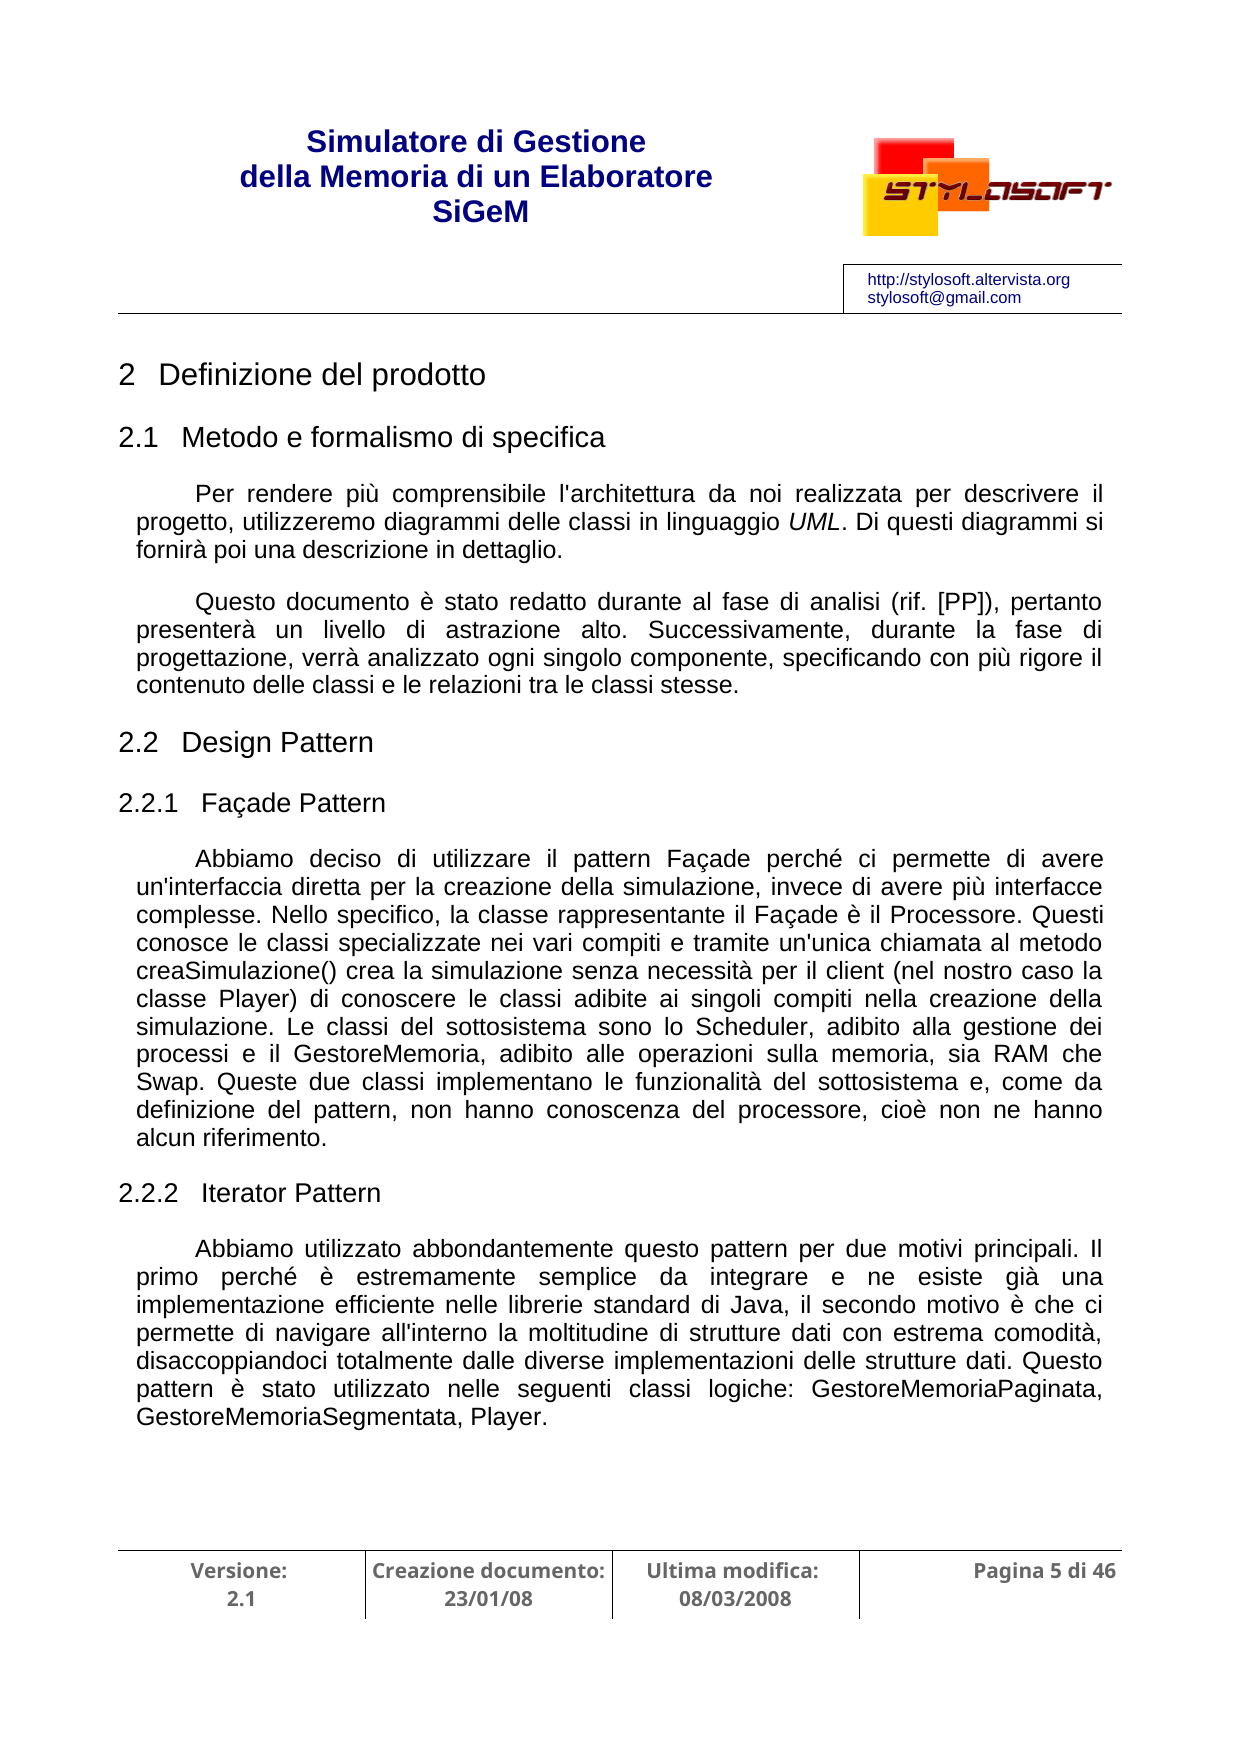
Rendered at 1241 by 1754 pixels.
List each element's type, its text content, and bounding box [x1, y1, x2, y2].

subtitle Metodo e formalismo di specifica [118, 421, 1122, 454]
text Per rendere più comprensibile l'architettura da noi realizzata per descrivere il progetto, utilizzeremo diagrammi delle classi in linguaggio UML. Di questi diagrammi si fornirà poi una descrizione in dettaglio. [136, 480, 1104, 564]
subtitle Iterator Pattern [118, 1178, 1122, 1209]
text Abbiamo utilizzato abbondantemente questo pattern per due motivi principali. Il primo perché è estremamente semplice da integrare e ne esiste già una implementazione efficiente nelle librerie standard di Java, il secondo motivo è che ci permette di navigare all'interno la moltitudine di strutture dati con estrema comodità, disaccoppiandoci totalmente dalle diverse implementazioni delle strutture dati. Questo pattern è stato utilizzato nelle seguenti classi logiche: GestoreMemoriaPaginata, GestoreMemoriaSegmentata, Player. [136, 1235, 1104, 1431]
text Abbiamo deciso di utilizzare il pattern Façade perché ci permette di avere un'interfaccia diretta per la creazione della simulazione, invece di avere più interfacce complesse. Nello specifico, la classe rappresentante il Façade è il Processore. Questi conosce le classi specializzate nei vari compiti e tramite un'unica chiamata al metodo creaSimulazione() crea la simulazione senza necessità per il client (nel nostro caso la classe Player) di conoscere le classi adibite ai singoli compiti nella creazione della simulazione. Le classi del sottosistema sono lo Scheduler, adibito alla gestione dei processi e il GestoreMemoria, adibito alle operazioni sulla memoria, sia RAM che Swap. Queste due classi implementano le funzionalità del sottosistema e, come da definizione del pattern, non hanno conoscenza del processore, cioè non ne hanno alcun riferimento. [136, 845, 1104, 1152]
picture [848, 123, 1117, 247]
subtitle Façade Pattern [118, 788, 1122, 818]
subtitle Design Pattern [118, 726, 1122, 758]
text Questo documento è stato redatto durante al fase di analisi (rif. [PP]), pertanto presenterà un livello di astrazione alto. Successivamente, durante la fase di progettazione, verrà analizzato ogni singolo componente, specificando con più rigore il contenuto delle classi e le relazioni tra le classi stesse. [136, 587, 1104, 699]
subtitle Definizione del prodotto [118, 357, 1122, 391]
